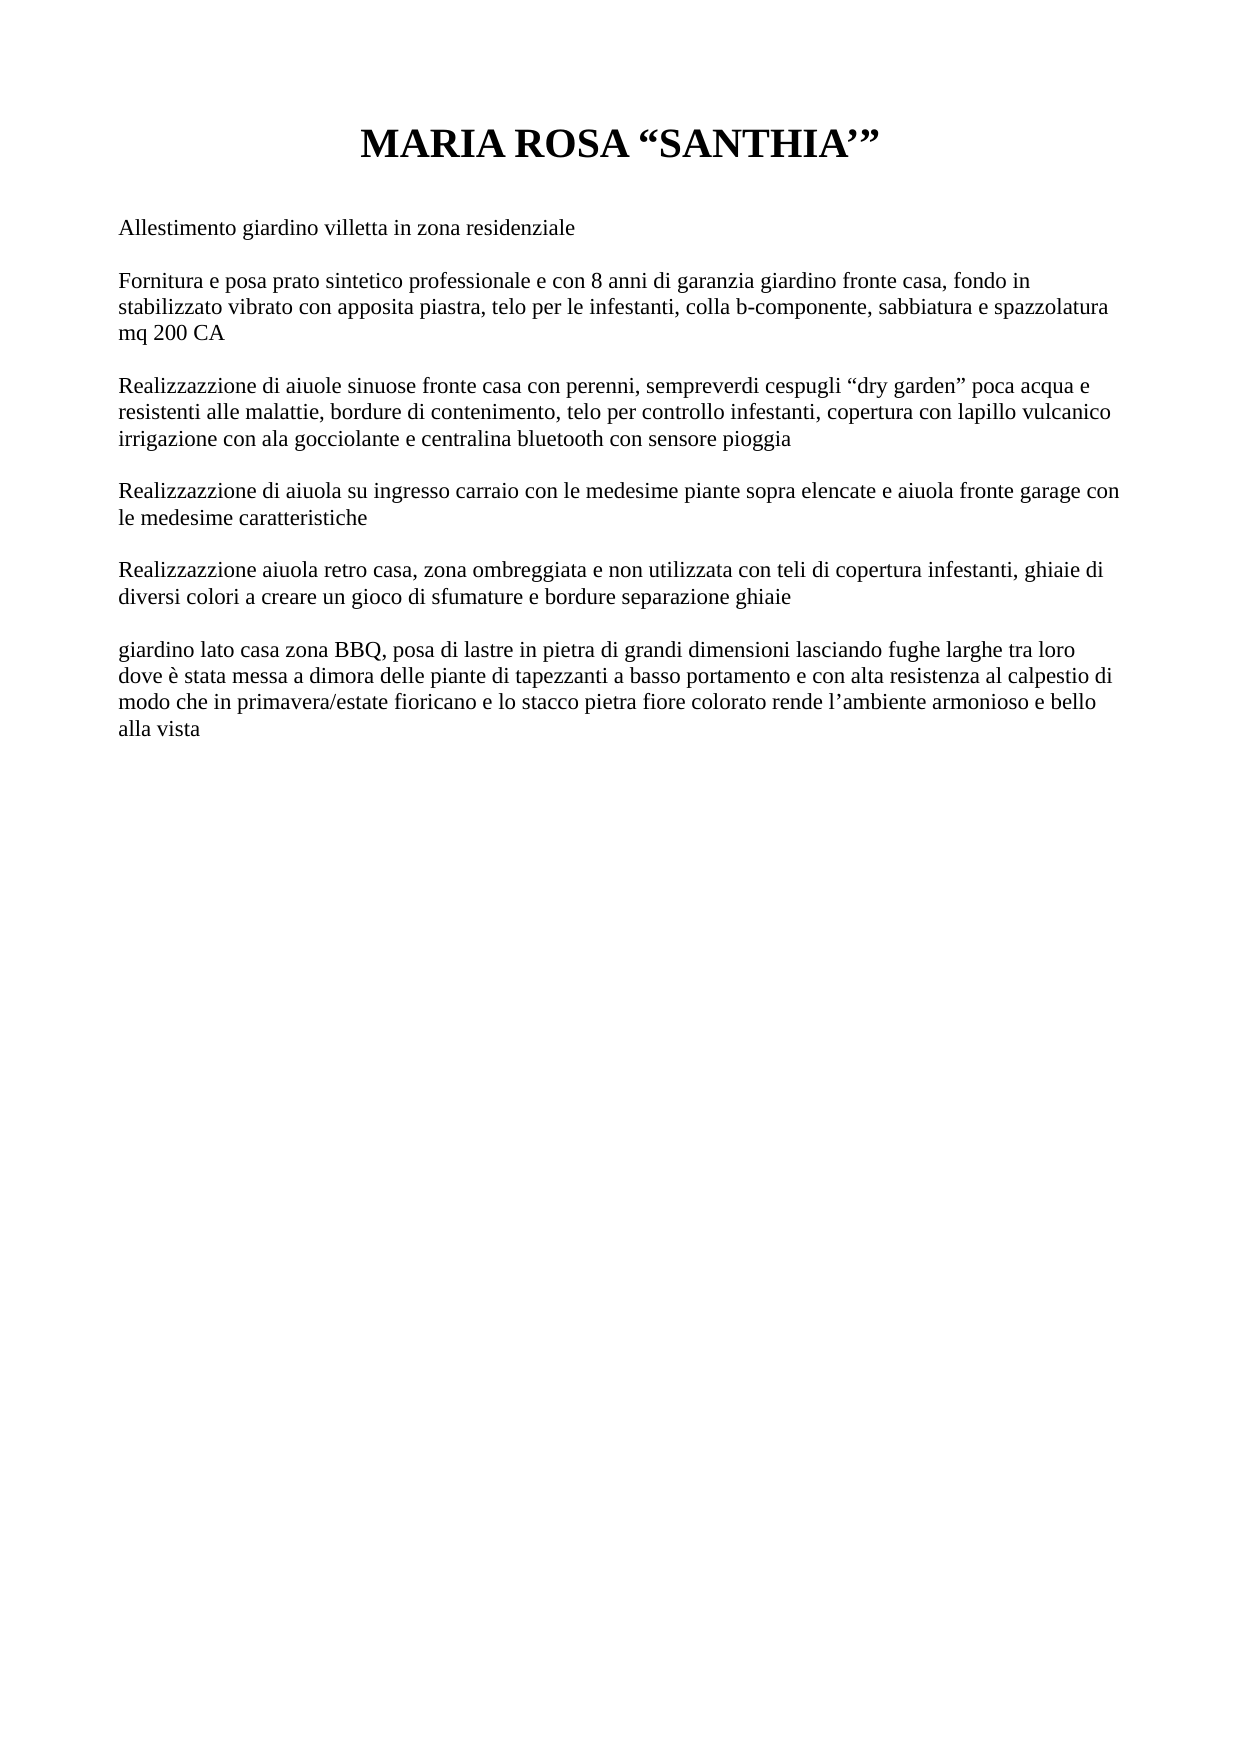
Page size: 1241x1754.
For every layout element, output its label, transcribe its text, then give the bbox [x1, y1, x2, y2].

text Realizzazzione di aiuola su ingresso carraio con le medesime piante sopra elencate e aiuola fronte garage con le medesime caratteristiche [118, 477, 1122, 530]
text Realizzazzione di aiuole sinuose fronte casa con perenni, sempreverdi cespugli “dry garden” poca acqua e resistenti alle malattie, bordure di contenimento, telo per controllo infestanti, copertura con lapillo vulcanico irrigazione con ala gocciolante e centralina bluetooth con sensore pioggia [118, 372, 1122, 451]
text giardino lato casa zona BBQ, posa di lastre in pietra di grandi dimensioni lasciando fughe larghe tra loro dove è stata messa a dimora delle piante di tapezzanti a basso portamento e con alta resistenza al calpestio di modo che in primavera/estate fioricano e lo stacco pietra fiore colorato rende l’ambiente armonioso e bello alla vista [118, 636, 1122, 741]
text Allestimento giardino villetta in zona residenziale [118, 214, 1122, 240]
text MARIA ROSA “SANTHIA’” [118, 118, 1122, 166]
text Realizzazzione aiuola retro casa, zona ombreggiata e non utilizzata con teli di copertura infestanti, ghiaie di diversi colori a creare un gioco di sfumature e bordure separazione ghiaie [118, 557, 1122, 609]
text Fornitura e posa prato sintetico professionale e con 8 anni di garanzia giardino fronte casa, fondo in stabilizzato vibrato con apposita piastra, telo per le infestanti, colla b-componente, sabbiatura e spazzolatura mq 200 CA [118, 267, 1122, 346]
